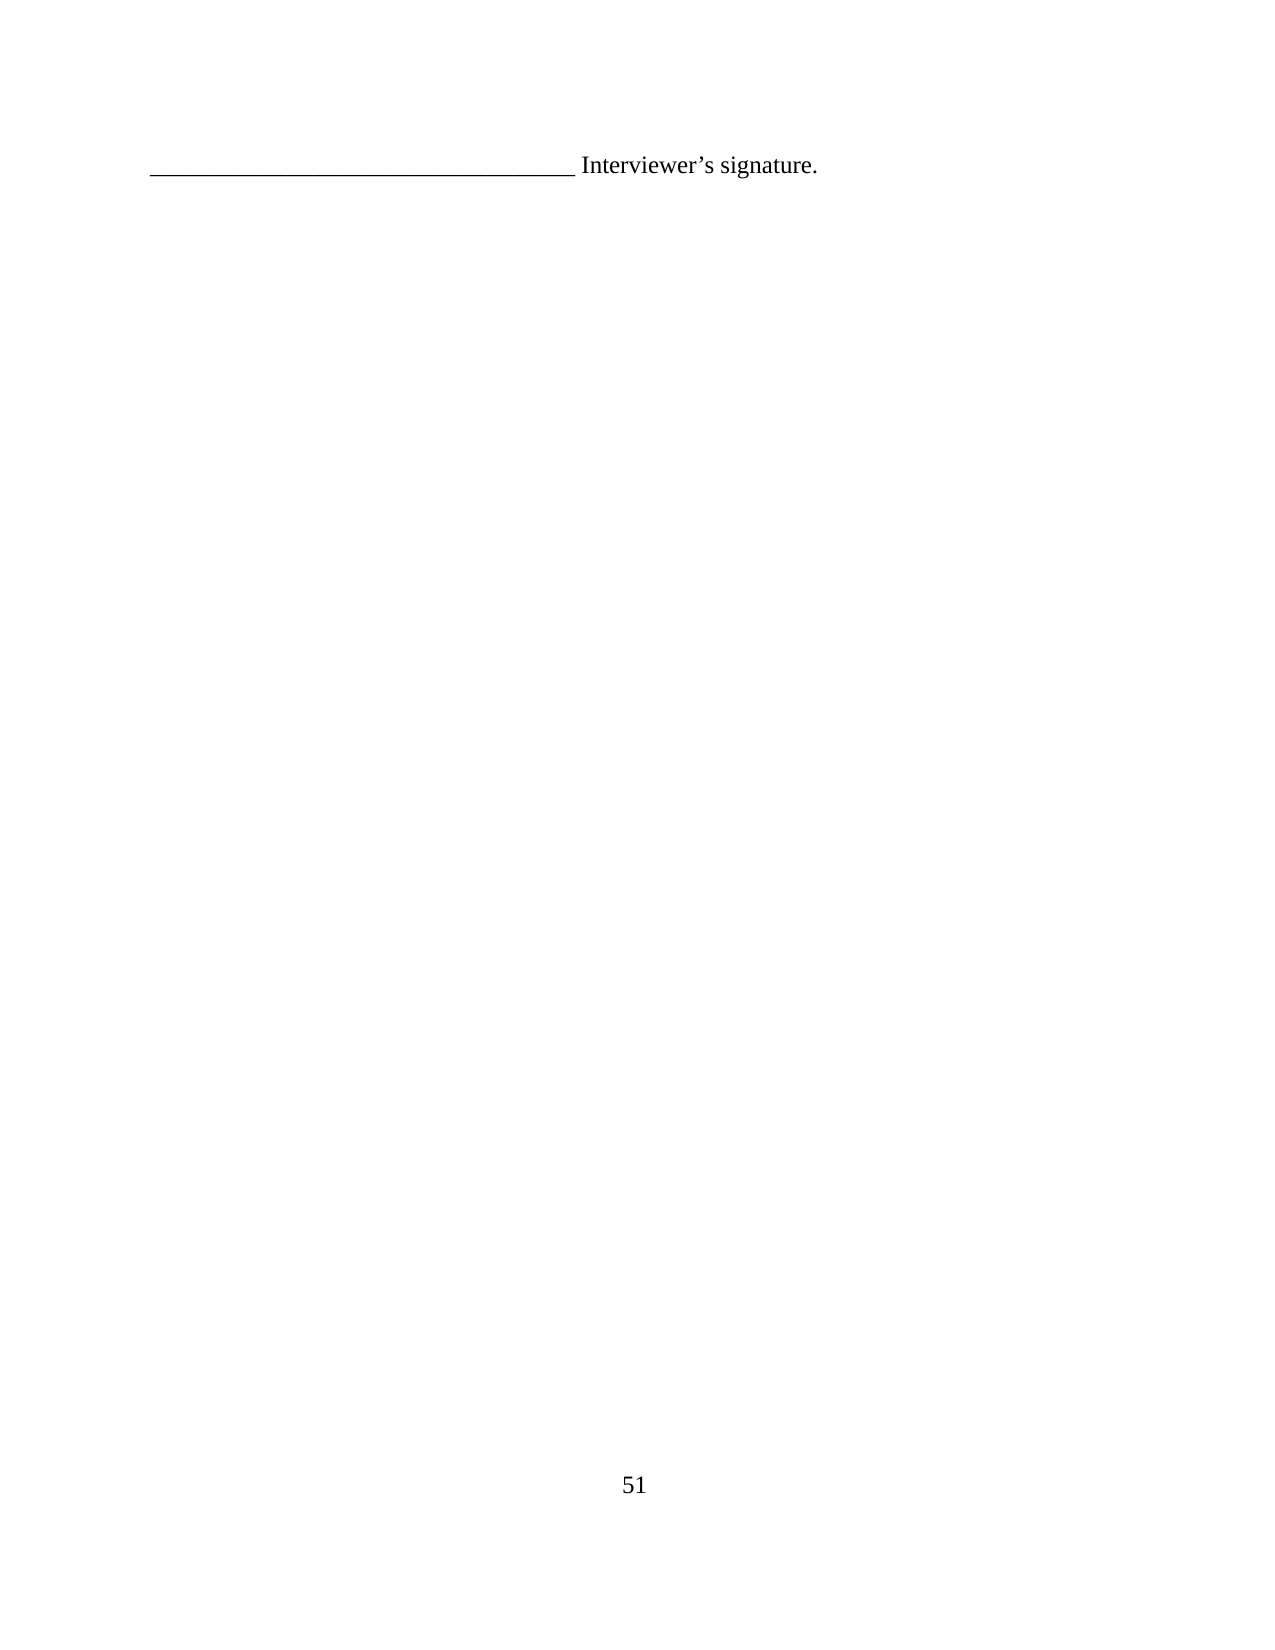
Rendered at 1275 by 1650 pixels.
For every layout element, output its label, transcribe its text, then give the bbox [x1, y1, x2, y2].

text __________________________________ Interviewer’s signature. [150, 150, 1125, 179]
